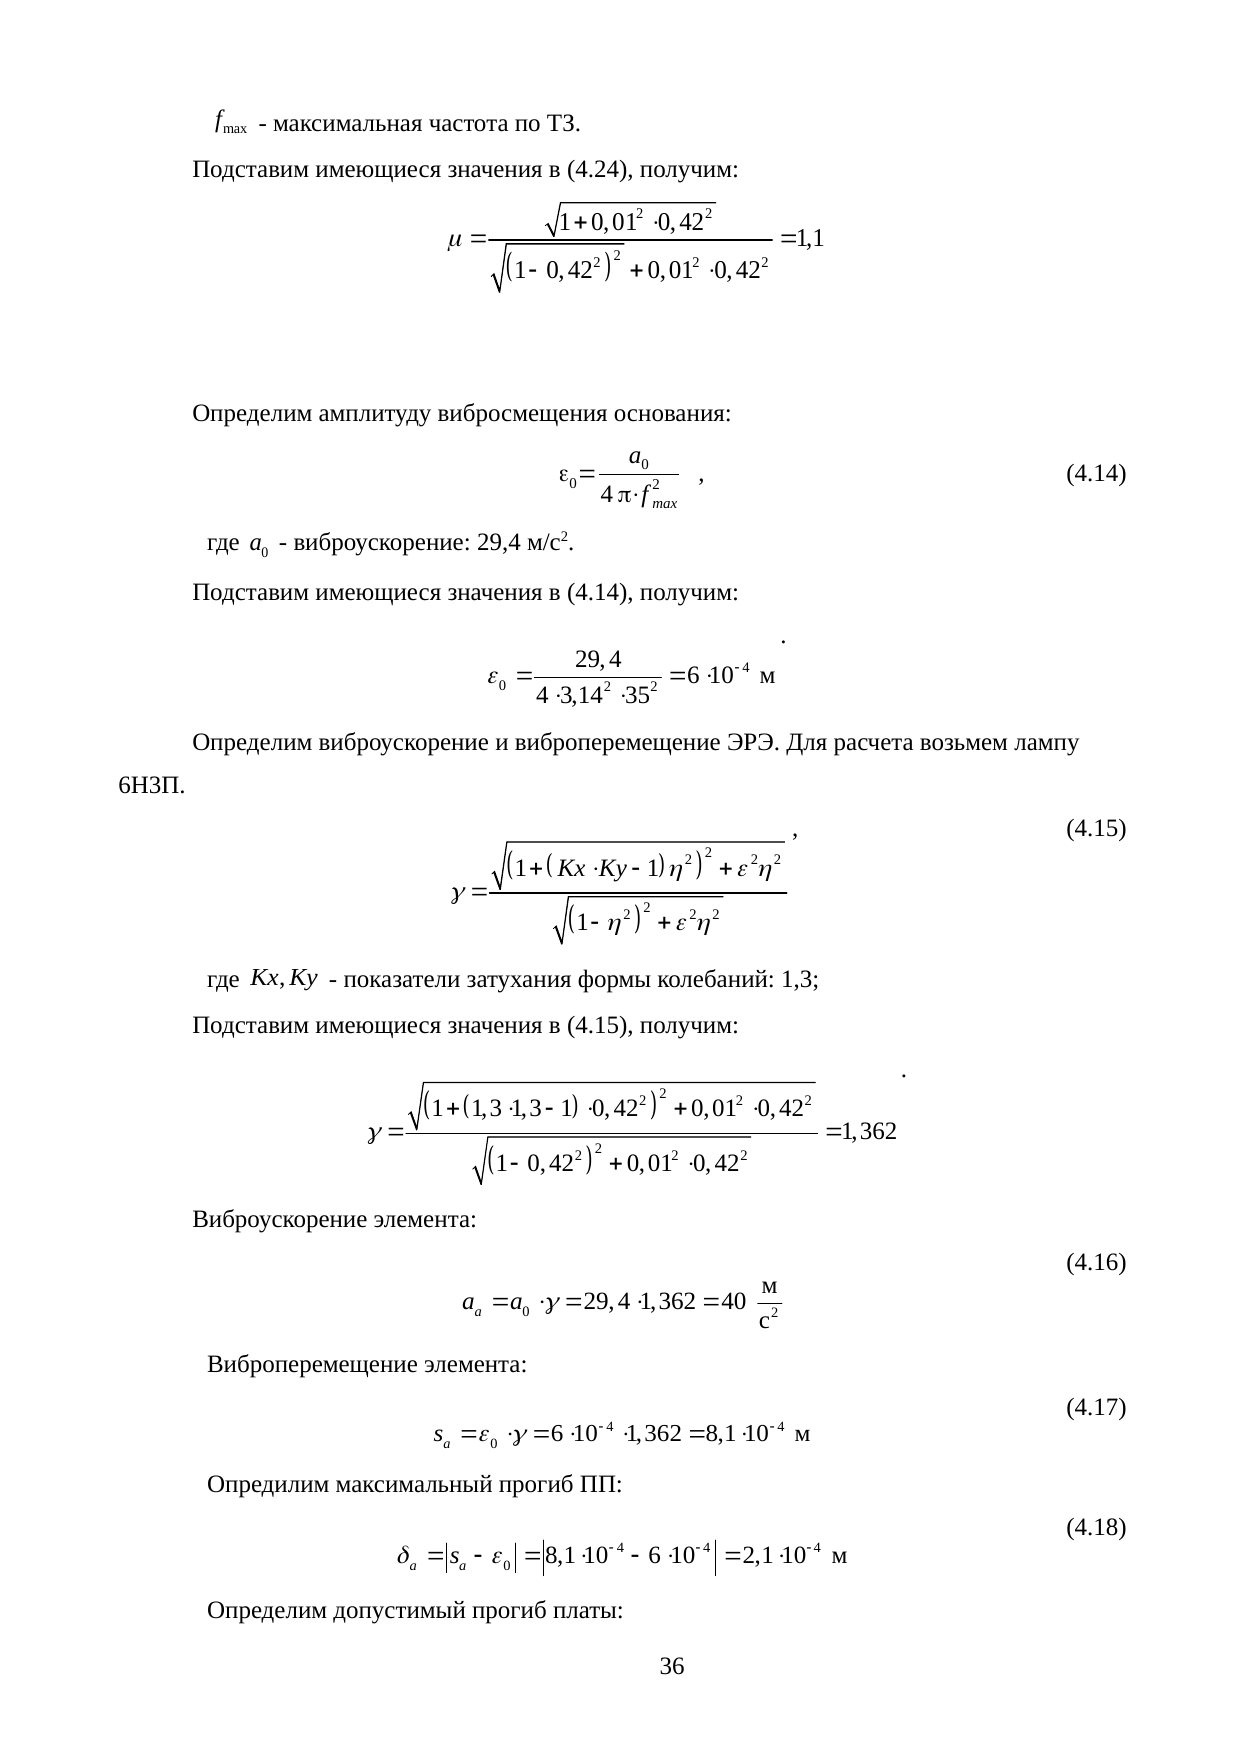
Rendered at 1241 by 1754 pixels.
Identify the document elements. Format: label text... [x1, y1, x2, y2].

text Подставим имеющиеся значения в (4.14), получим: [118, 577, 1152, 606]
text Подставим имеющиеся значения в (4.15), получим: [118, 1011, 1152, 1039]
text . [118, 621, 1152, 713]
text . [118, 1054, 1152, 1189]
text Виброперемещение элемента: [118, 1349, 1152, 1378]
text Определим амплитуду вибросмещения основания: [118, 398, 1152, 427]
text , (4.15) [118, 813, 1152, 949]
text - максимальная частота по ТЗ. [118, 102, 1152, 140]
text , (4.14) [118, 441, 1152, 511]
text (4.16) [118, 1247, 1152, 1334]
text Виброускорение элемента: [118, 1204, 1152, 1233]
text (4.17) [118, 1392, 1152, 1454]
text Подставим имеющиеся значения в (4.24), получим: [118, 154, 1152, 183]
text (4.18) [118, 1512, 1152, 1581]
text Опредилим максимальный прогиб ПП: [118, 1469, 1152, 1497]
text где - показатели затухания формы колебаний: 1,3; [118, 963, 1152, 996]
text где - виброускорение: 29,4 м/с2. [118, 526, 1152, 563]
text Определим виброускорение и виброперемещение ЭРЭ. Для расчета возьмем лампу 6Н3П. [118, 727, 1152, 799]
text Определим допустимый прогиб платы: [118, 1595, 1152, 1624]
